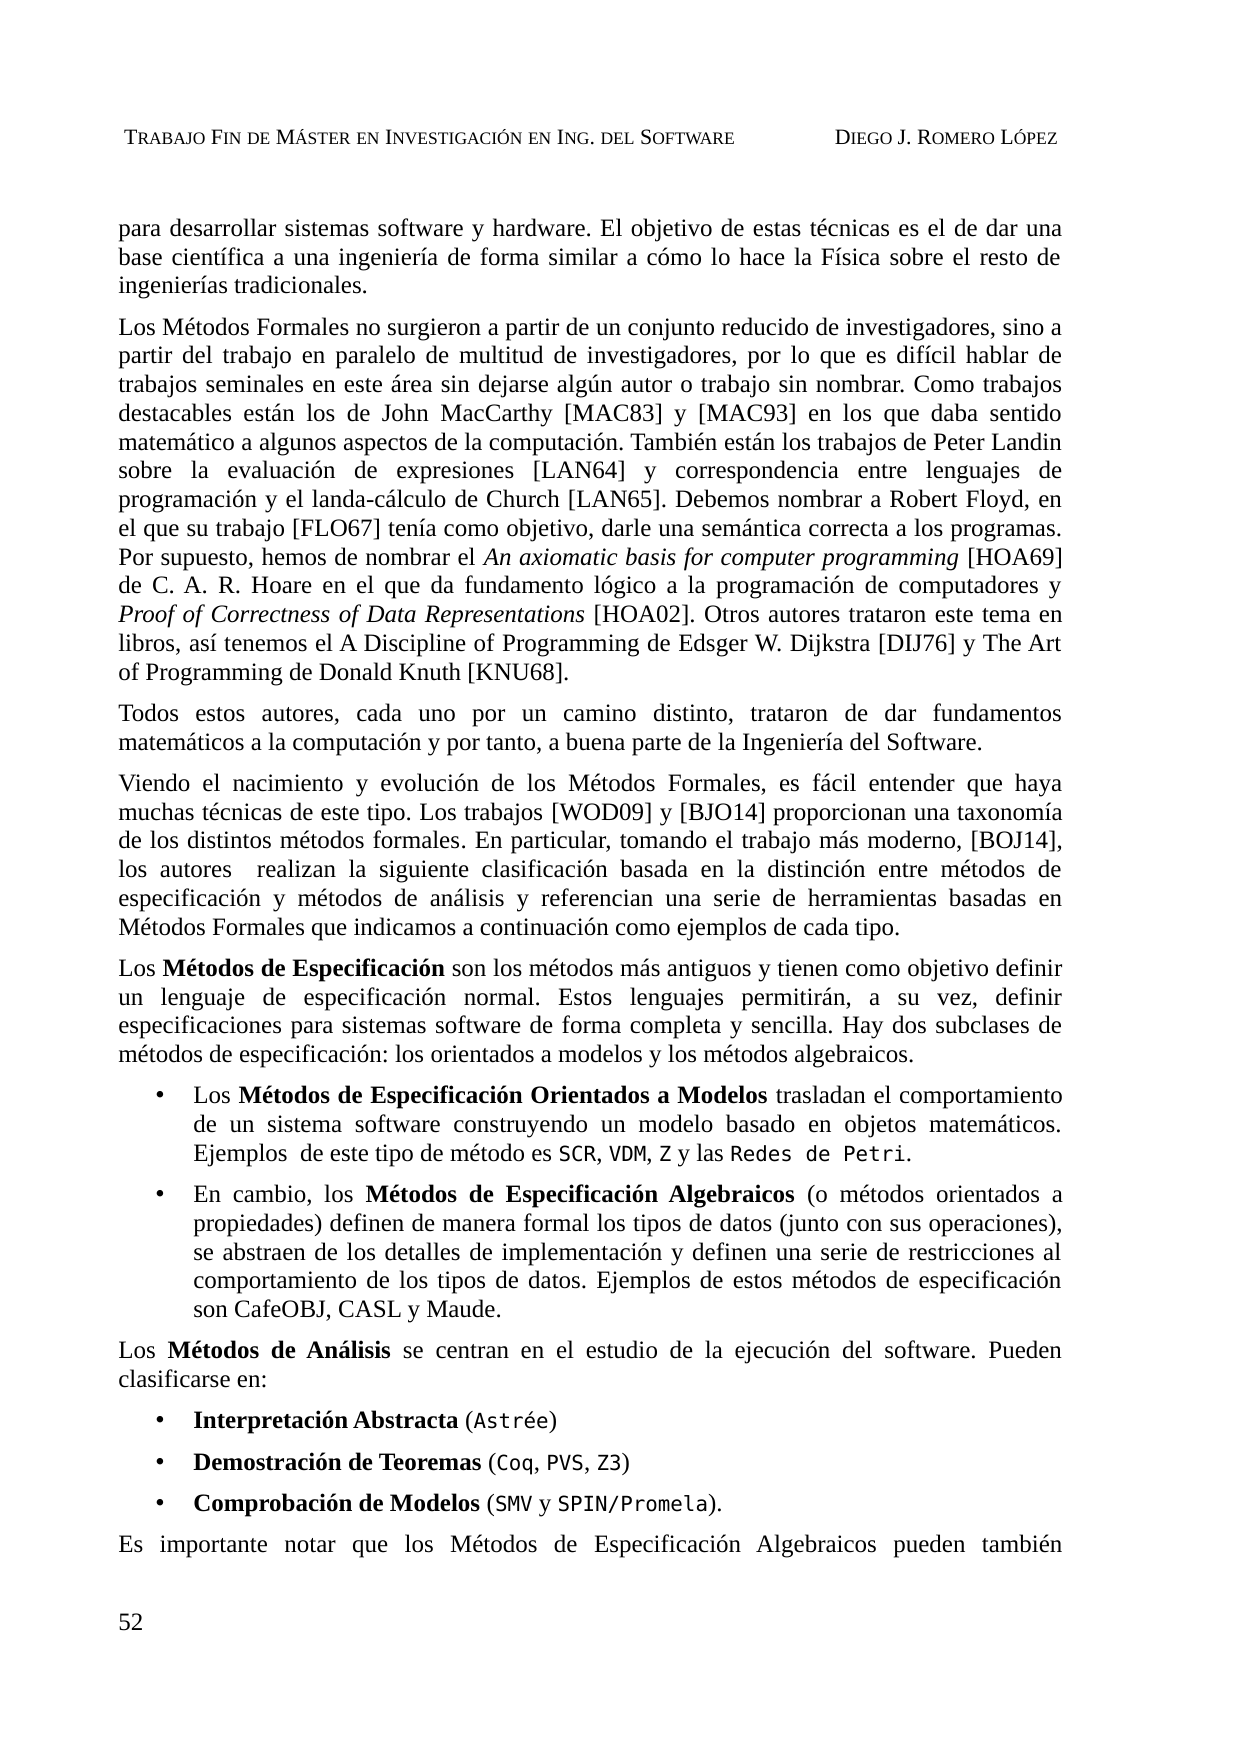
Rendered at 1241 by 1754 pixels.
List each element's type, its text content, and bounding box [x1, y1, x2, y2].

list En cambio, los Métodos de Especificación Algebraicos (o métodos orientados a propiedades) definen de manera formal los tipos de datos (junto con sus operaciones), se abstraen de los detalles de implementación y definen una serie de restricciones al comportamiento de los tipos de datos. Ejemplos de estos métodos de especificación son CafeOBJ, CASL y Maude. [156, 1179, 1063, 1323]
text Los Métodos Formales no surgieron a partir de un conjunto reducido de investigadores, sino a partir del trabajo en paralelo de multitud de investigadores, por lo que es difícil hablar de trabajos seminales en este área sin dejarse algún autor o trabajo sin nombrar. Como trabajos destacables están los de John MacCarthy [MAC83] y [MAC93] en los que daba sentido matemático a algunos aspectos de la computación. También están los trabajos de Peter Landin sobre la evaluación de expresiones [LAN64] y correspondencia entre lenguajes de programación y el landa-cálculo de Church [LAN65]. Debemos nombrar a Robert Floyd, en el que su trabajo [FLO67] tenía como objetivo, darle una semántica correcta a los programas. Por supuesto, hemos de nombrar el An axiomatic basis for computer programming [HOA69] de C. A. R. Hoare en el que da fundamento lógico a la programación de computadores y Proof of Correctness of Data Representations [HOA02]. Otros autores trataron este tema en libros, así tenemos el A Discipline of Programming de Edsger W. Dijkstra [DIJ76] y The Art of Programming de Donald Knuth [KNU68]. [118, 312, 1063, 686]
list Comprobación de Modelos (SMV y SPIN/Promela). [156, 1488, 1063, 1517]
text Viendo el nacimiento y evolución de los Métodos Formales, es fácil entender que haya muchas técnicas de este tipo. Los trabajos [WOD09] y [BJO14] proporcionan una taxonomía de los distintos métodos formales. En particular, tomando el trabajo más moderno, [BOJ14], los autores realizan la siguiente clasificación basada en la distinción entre métodos de especificación y métodos de análisis y referencian una serie de herramientas basadas en Métodos Formales que indicamos a continuación como ejemplos de cada tipo. [118, 768, 1063, 941]
text Todos estos autores, cada uno por un camino distinto, trataron de dar fundamentos matemáticos a la computación y por tanto, a buena parte de la Ingeniería del Software. [118, 698, 1063, 756]
list Interpretación Abstracta (Astrée) [156, 1406, 1063, 1434]
list Los Métodos de Especificación Orientados a Modelos trasladan el comportamiento de un sistema software construyendo un modelo basado en objetos matemáticos. Ejemplos de este tipo de método es SCR, VDM, Z y las Redes de Petri. [156, 1081, 1063, 1167]
text Es importante notar que los Métodos de Especificación Algebraicos pueden también [118, 1529, 1063, 1558]
text para desarrollar sistemas software y hardware. El objetivo de estas técnicas es el de dar una base científica a una ingeniería de forma similar a cómo lo hace la Física sobre el resto de ingenierías tradicionales. [118, 213, 1063, 299]
text Los Métodos de Análisis se centran en el estudio de la ejecución del software. Pueden clasificarse en: [118, 1336, 1063, 1393]
text Los Métodos de Especificación son los métodos más antiguos y tienen como objetivo definir un lenguaje de especificación normal. Estos lenguajes permitirán, a su vez, definir especificaciones para sistemas software de forma completa y sencilla. Hay dos subclases de métodos de especificación: los orientados a modelos y los métodos algebraicos. [118, 953, 1063, 1068]
list Demostración de Teoremas (Coq, PVS, Z3) [156, 1447, 1063, 1476]
